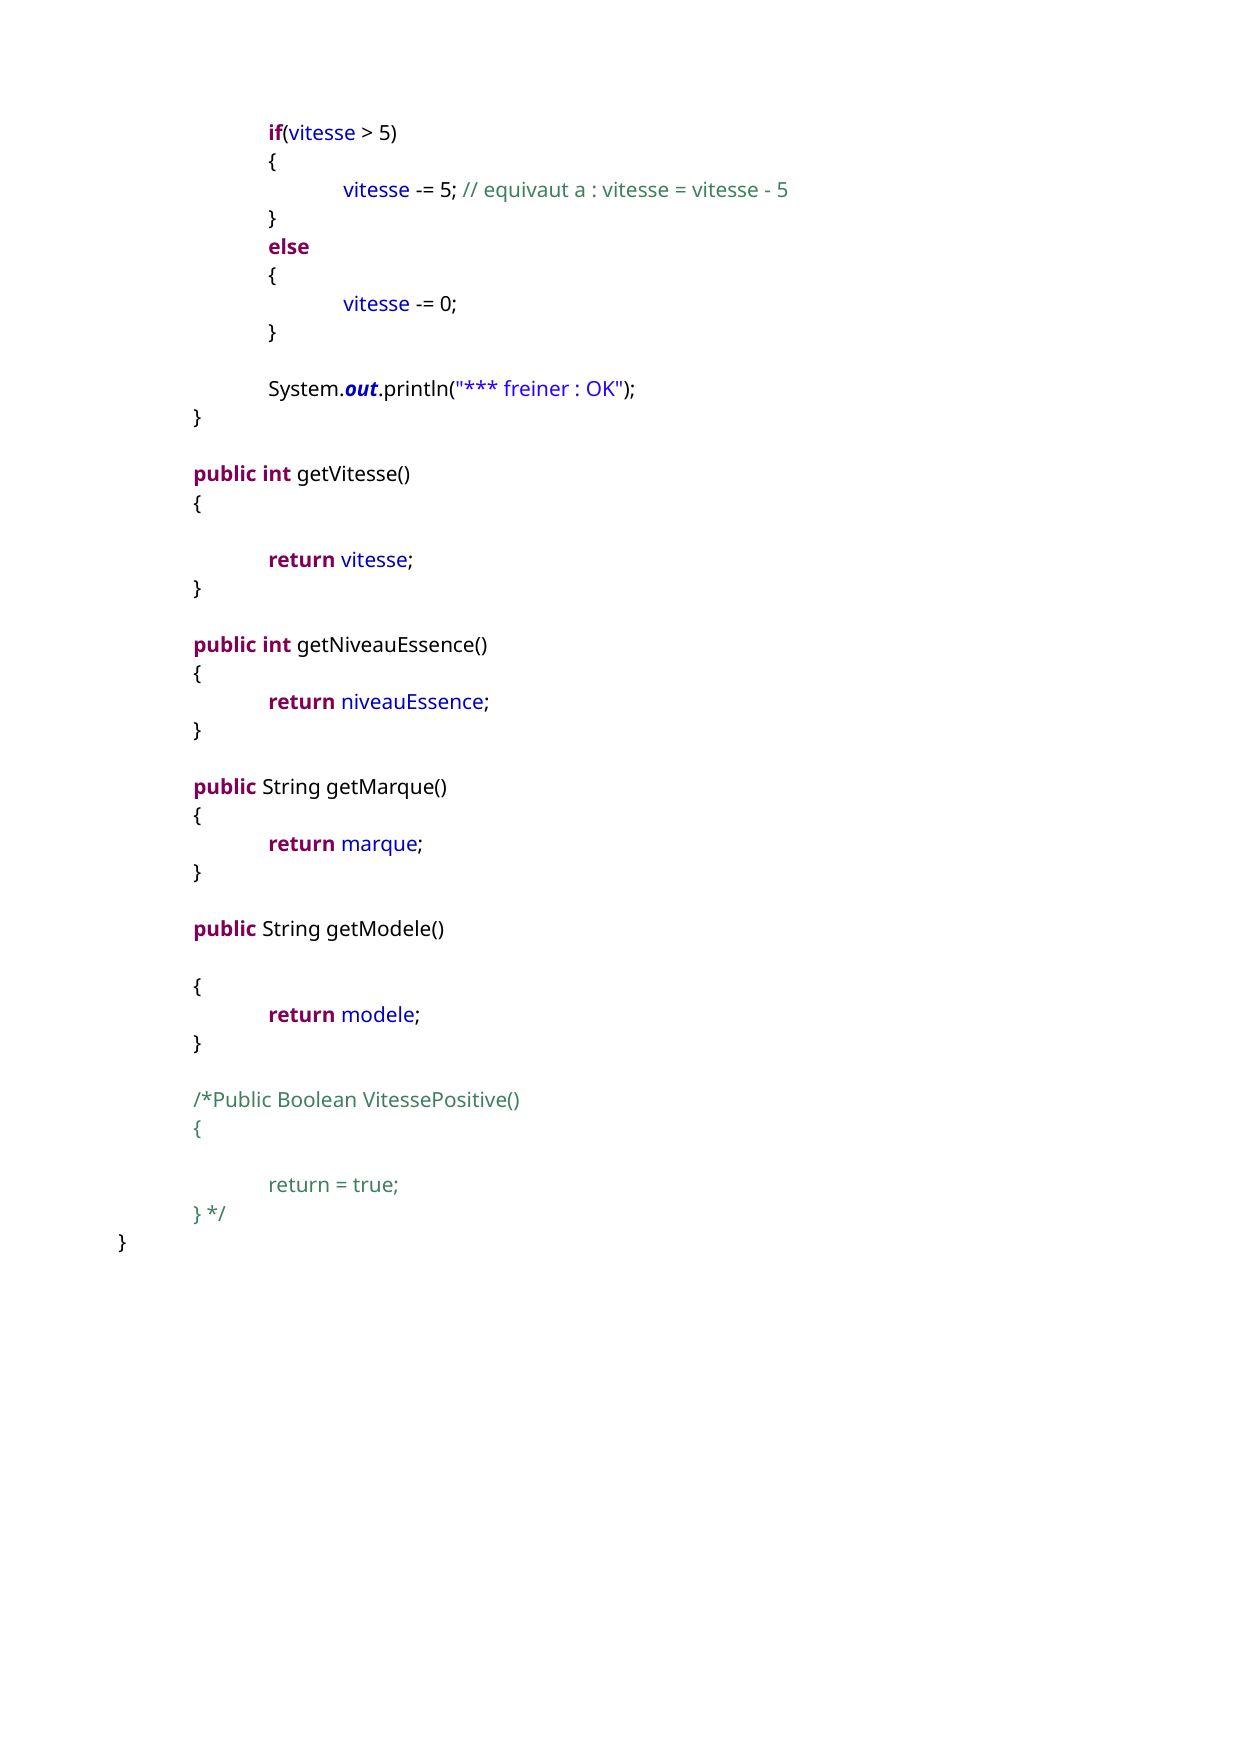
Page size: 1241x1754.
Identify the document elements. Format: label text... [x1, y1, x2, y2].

text return = true; [118, 1170, 1122, 1199]
text } [118, 573, 1122, 602]
text { [118, 971, 1122, 1000]
text return vitesse; [118, 545, 1122, 573]
text return marque; [118, 829, 1122, 857]
text { [118, 658, 1122, 687]
text } [118, 715, 1122, 744]
text { [118, 801, 1122, 829]
text public String getModele() [118, 914, 1122, 943]
text return niveauEssence; [118, 687, 1122, 715]
text vitesse -= 5; // equivaut a : vitesse = vitesse - 5 [118, 175, 1122, 203]
text { [118, 260, 1122, 289]
text } [118, 317, 1122, 346]
text { [118, 147, 1122, 175]
text public int getNiveauEssence() [118, 630, 1122, 658]
text System.out.println("*** freiner : OK"); [118, 374, 1122, 402]
text } [118, 1227, 1122, 1256]
text { [118, 1113, 1122, 1142]
text if(vitesse > 5) [118, 118, 1122, 147]
text vitesse -= 0; [118, 289, 1122, 317]
text public String getMarque() [118, 772, 1122, 801]
text else [118, 232, 1122, 260]
text public int getVitesse() [118, 459, 1122, 488]
text } [118, 1028, 1122, 1057]
text } [118, 857, 1122, 886]
text /*Public Boolean VitessePositive() [118, 1085, 1122, 1113]
text } [118, 402, 1122, 431]
text } */ [118, 1199, 1122, 1227]
text return modele; [118, 1000, 1122, 1028]
text } [118, 203, 1122, 232]
text { [118, 488, 1122, 516]
